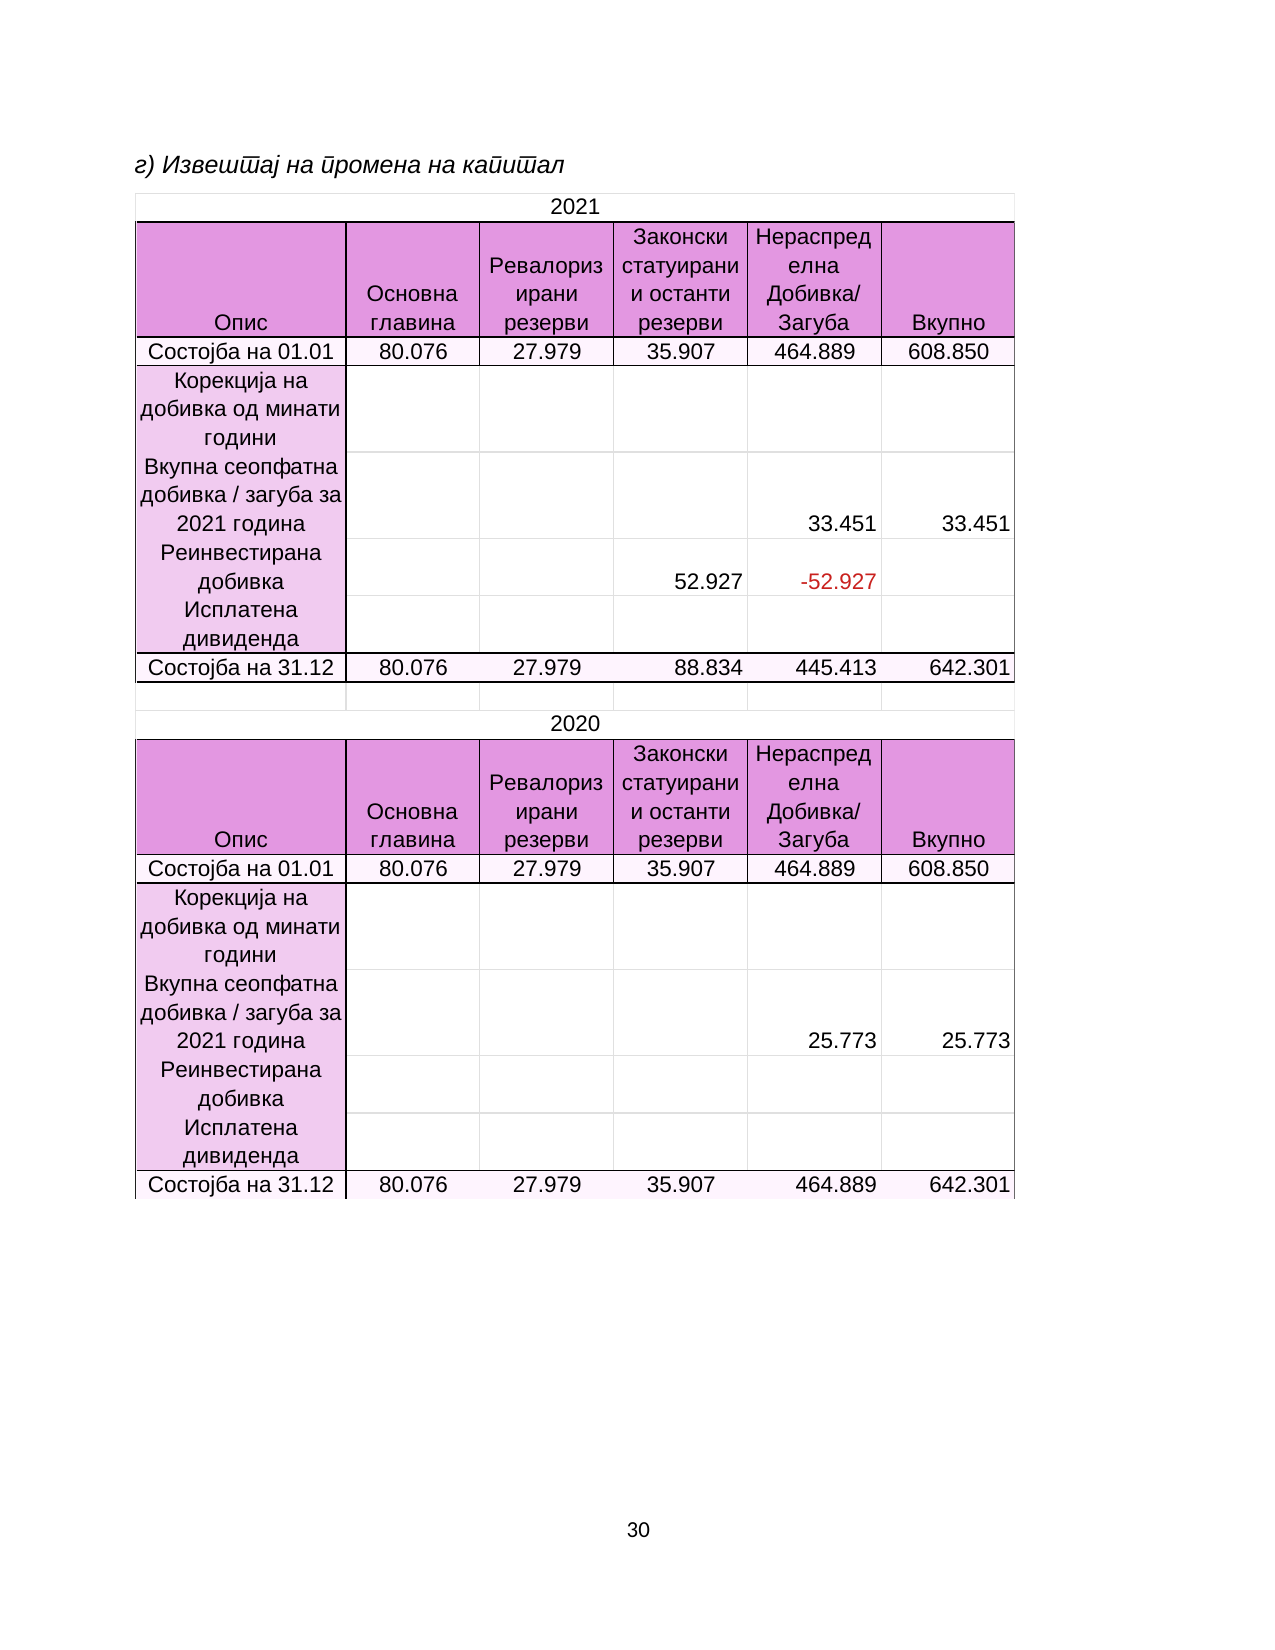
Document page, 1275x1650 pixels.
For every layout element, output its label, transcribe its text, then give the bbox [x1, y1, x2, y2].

text г) Извештај на промена на капитал [134, 150, 1126, 1200]
